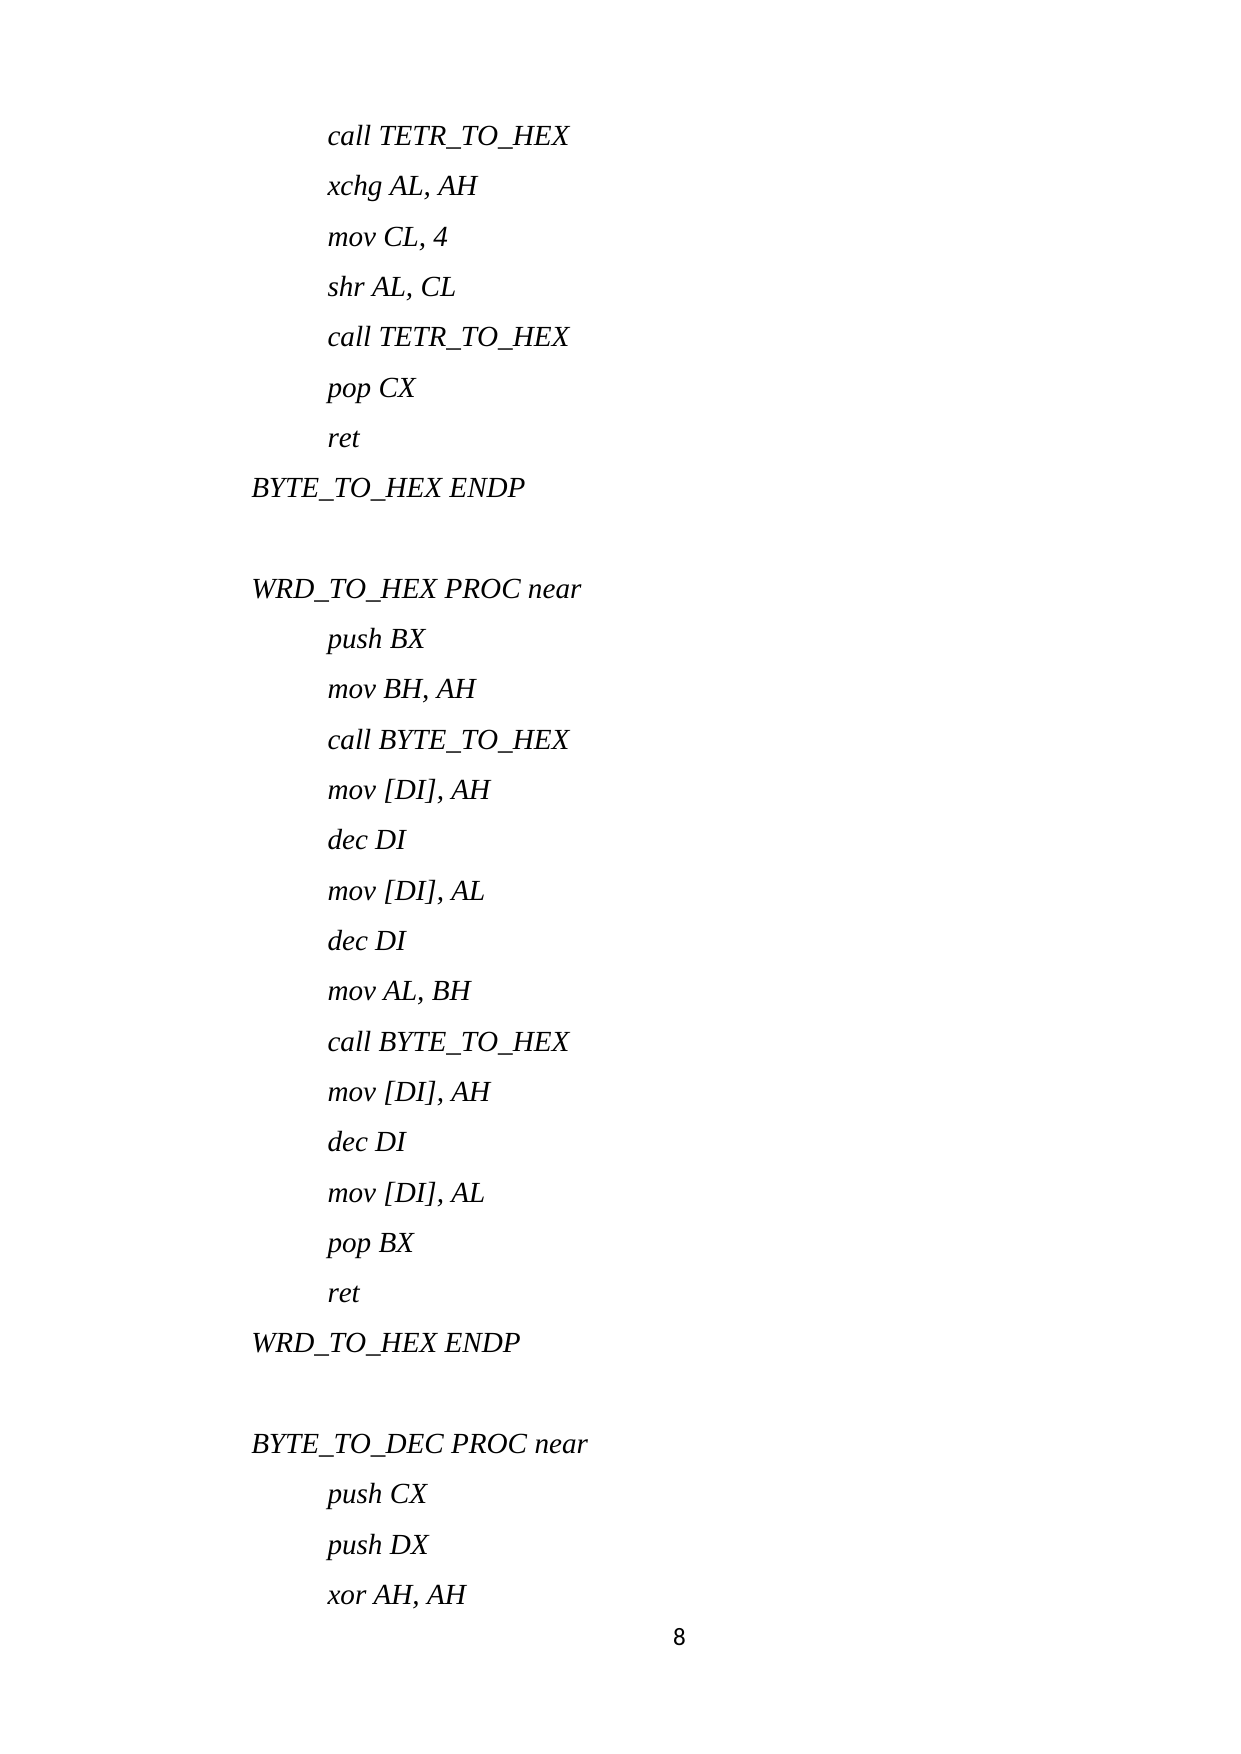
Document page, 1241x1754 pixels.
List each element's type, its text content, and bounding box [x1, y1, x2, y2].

text WRD_TO_HEX ENDP [177, 1326, 1181, 1359]
text mov CL, 4 [177, 219, 1181, 252]
text WRD_TO_HEX PROC near [177, 571, 1181, 604]
text ret [177, 1275, 1181, 1309]
text mov [DI], AH [177, 1074, 1181, 1108]
text push CX [177, 1477, 1181, 1510]
text mov BH, AH [177, 672, 1181, 705]
text BYTE_TO_HEX ENDP [177, 470, 1181, 504]
text call BYTE_TO_HEX [177, 722, 1181, 755]
text ret [177, 420, 1181, 453]
text push DX [177, 1527, 1181, 1560]
text mov [DI], AL [177, 873, 1181, 906]
text mov [DI], AH [177, 772, 1181, 806]
text push BX [177, 621, 1181, 655]
text pop BX [177, 1225, 1181, 1258]
text mov [DI], AL [177, 1175, 1181, 1208]
text xor AH, AH [177, 1577, 1181, 1611]
text BYTE_TO_DEC PROC near [177, 1426, 1181, 1460]
text call TETR_TO_HEX [177, 319, 1181, 353]
text dec DI [177, 1124, 1181, 1158]
text dec DI [177, 923, 1181, 957]
text call BYTE_TO_HEX [177, 1024, 1181, 1057]
text shr AL, CL [177, 269, 1181, 303]
text pop CX [177, 370, 1181, 403]
text call TETR_TO_HEX [177, 118, 1181, 152]
text dec DI [177, 822, 1181, 856]
text xchg AL, AH [177, 168, 1181, 202]
text mov AL, BH [177, 973, 1181, 1007]
